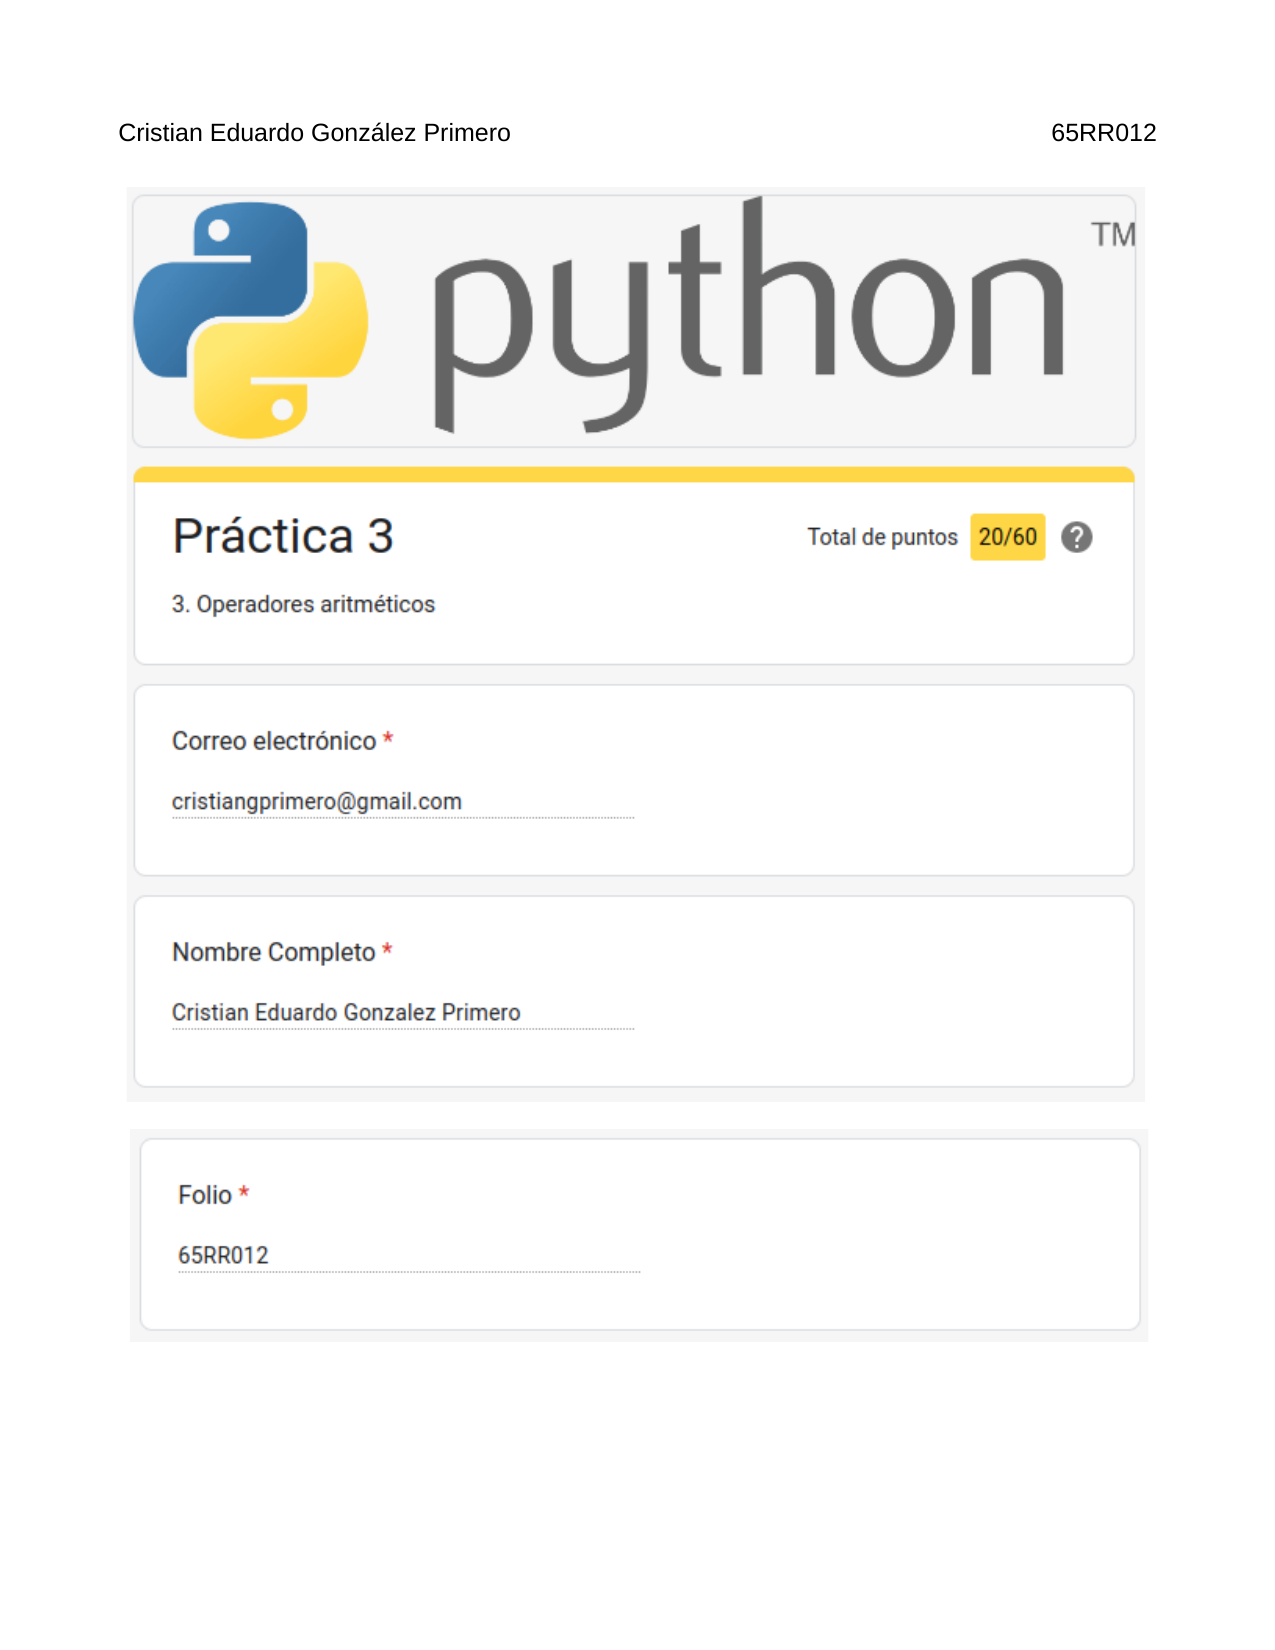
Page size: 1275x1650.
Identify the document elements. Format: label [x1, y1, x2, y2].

picture [129, 1129, 1149, 1342]
picture [126, 187, 1146, 1102]
